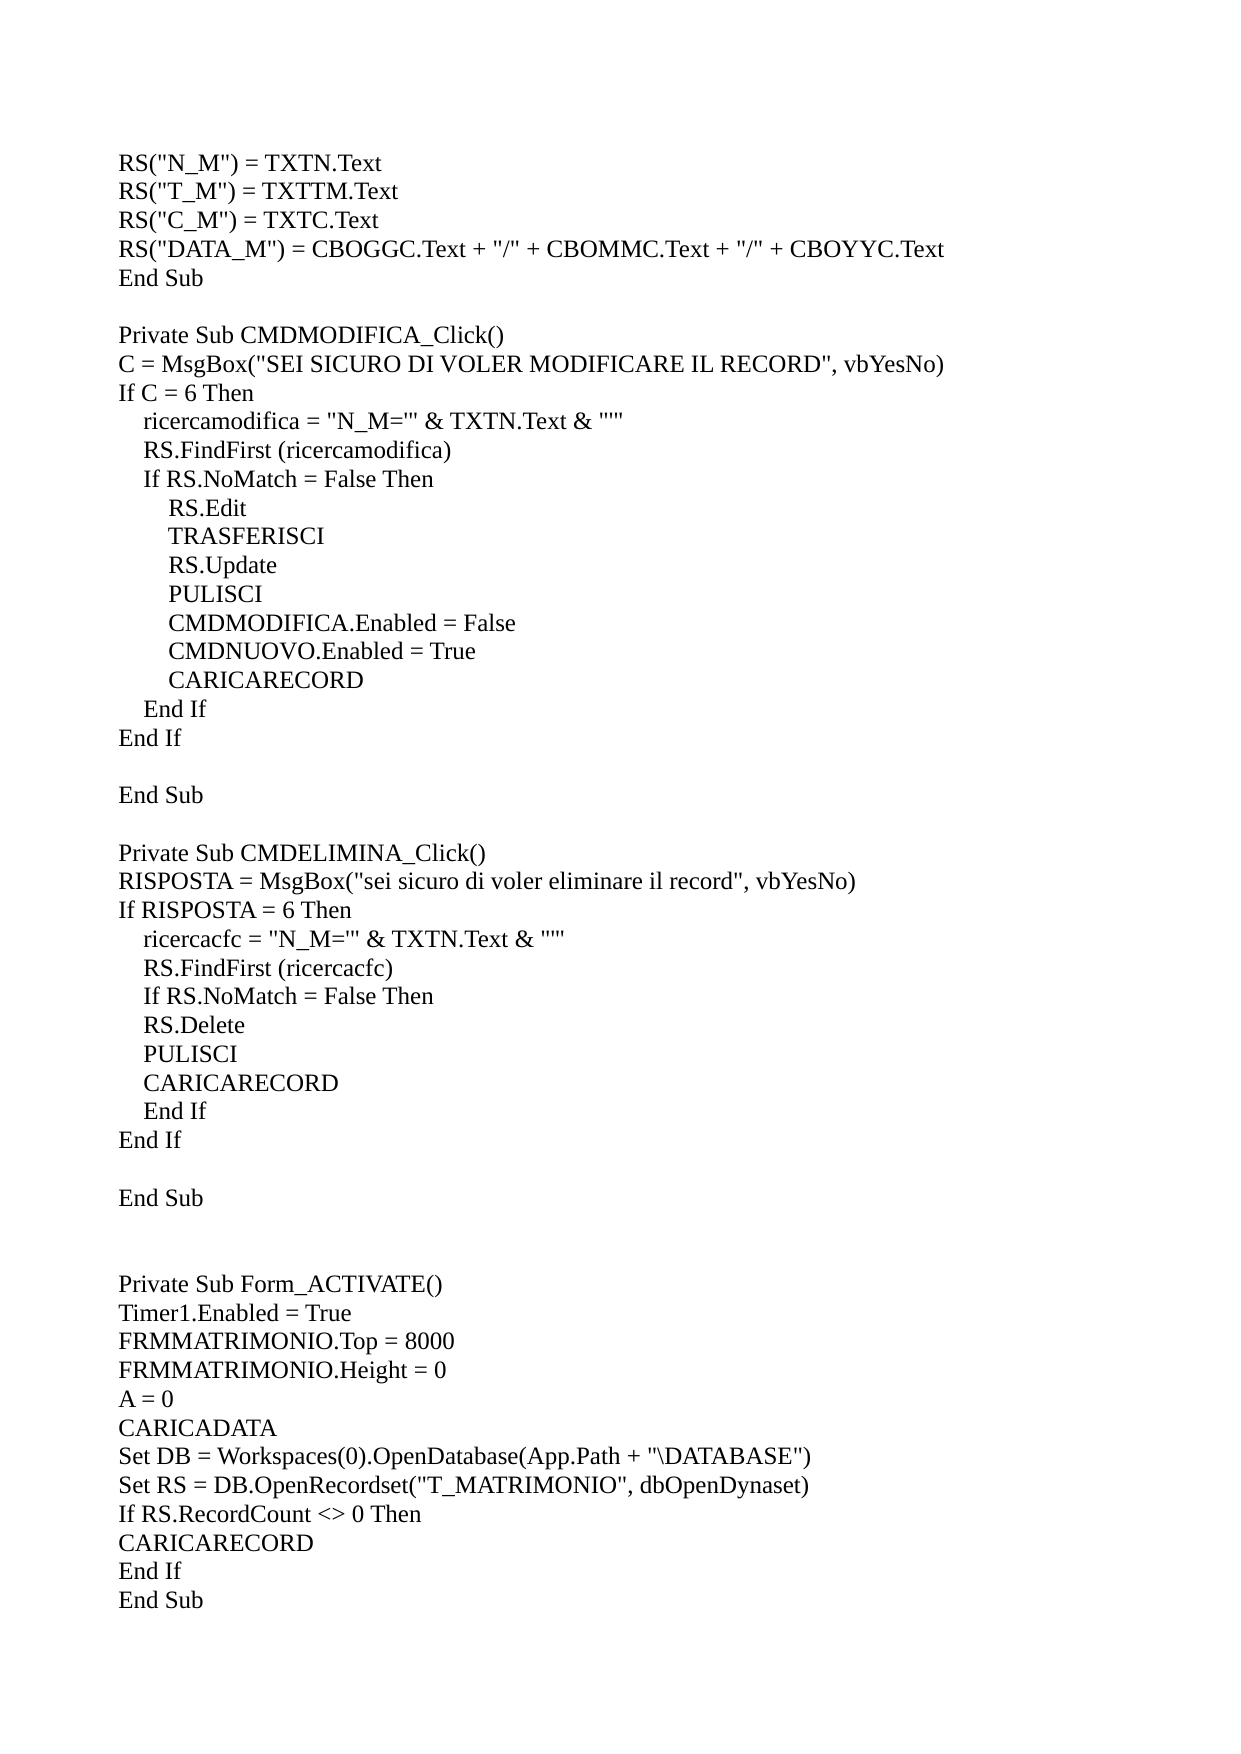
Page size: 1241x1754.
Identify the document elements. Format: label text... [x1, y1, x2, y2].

text CMDMODIFICA.Enabled = False [118, 608, 1122, 636]
text If RS.NoMatch = False Then [118, 981, 1122, 1010]
text CARICARECORD [118, 1068, 1122, 1096]
text CARICARECORD [118, 665, 1122, 694]
text If RS.NoMatch = False Then [118, 464, 1122, 493]
text RS("DATA_M") = CBOGGC.Text + "/" + CBOMMC.Text + "/" + CBOYYC.Text [118, 234, 1122, 263]
text End If [118, 1556, 1122, 1585]
text Private Sub CMDELIMINA_Click() [118, 838, 1122, 866]
text RS.Delete [118, 1010, 1122, 1039]
text PULISCI [118, 579, 1122, 608]
text RS("C_M") = TXTC.Text [118, 205, 1122, 234]
text Private Sub Form_ACTIVATE() [118, 1269, 1122, 1298]
text CARICADATA [118, 1413, 1122, 1441]
text End If [118, 1096, 1122, 1125]
text End If [118, 723, 1122, 751]
text RS("T_M") = TXTTM.Text [118, 176, 1122, 205]
text End Sub [118, 263, 1122, 291]
text ricercamodifica = "N_M='" & TXTN.Text & "'" [118, 406, 1122, 435]
text RS.Update [118, 550, 1122, 579]
text A = 0 [118, 1384, 1122, 1413]
text RISPOSTA = MsgBox("sei sicuro di voler eliminare il record", vbYesNo) [118, 866, 1122, 895]
text RS("N_M") = TXTN.Text [118, 148, 1122, 176]
text RS.Edit [118, 493, 1122, 521]
text TRASFERISCI [118, 521, 1122, 550]
text End Sub [118, 1183, 1122, 1211]
text CMDNUOVO.Enabled = True [118, 636, 1122, 665]
text CARICARECORD [118, 1528, 1122, 1556]
text FRMMATRIMONIO.Height = 0 [118, 1355, 1122, 1384]
text C = MsgBox("SEI SICURO DI VOLER MODIFICARE IL RECORD", vbYesNo) [118, 349, 1122, 378]
text End If [118, 694, 1122, 723]
text Set RS = DB.OpenRecordset("T_MATRIMONIO", dbOpenDynaset) [118, 1470, 1122, 1499]
text PULISCI [118, 1039, 1122, 1068]
text FRMMATRIMONIO.Top = 8000 [118, 1326, 1122, 1355]
text Timer1.Enabled = True [118, 1298, 1122, 1326]
text RS.FindFirst (ricercamodifica) [118, 435, 1122, 464]
text End Sub [118, 1585, 1122, 1614]
text End Sub [118, 780, 1122, 809]
text If RS.RecordCount <> 0 Then [118, 1499, 1122, 1528]
text If C = 6 Then [118, 378, 1122, 406]
text RS.FindFirst (ricercacfc) [118, 953, 1122, 981]
text Set DB = Workspaces(0).OpenDatabase(App.Path + "\DATABASE") [118, 1441, 1122, 1470]
text ricercacfc = "N_M='" & TXTN.Text & "'" [118, 924, 1122, 953]
text End If [118, 1125, 1122, 1154]
text If RISPOSTA = 6 Then [118, 895, 1122, 924]
text Private Sub CMDMODIFICA_Click() [118, 320, 1122, 349]
